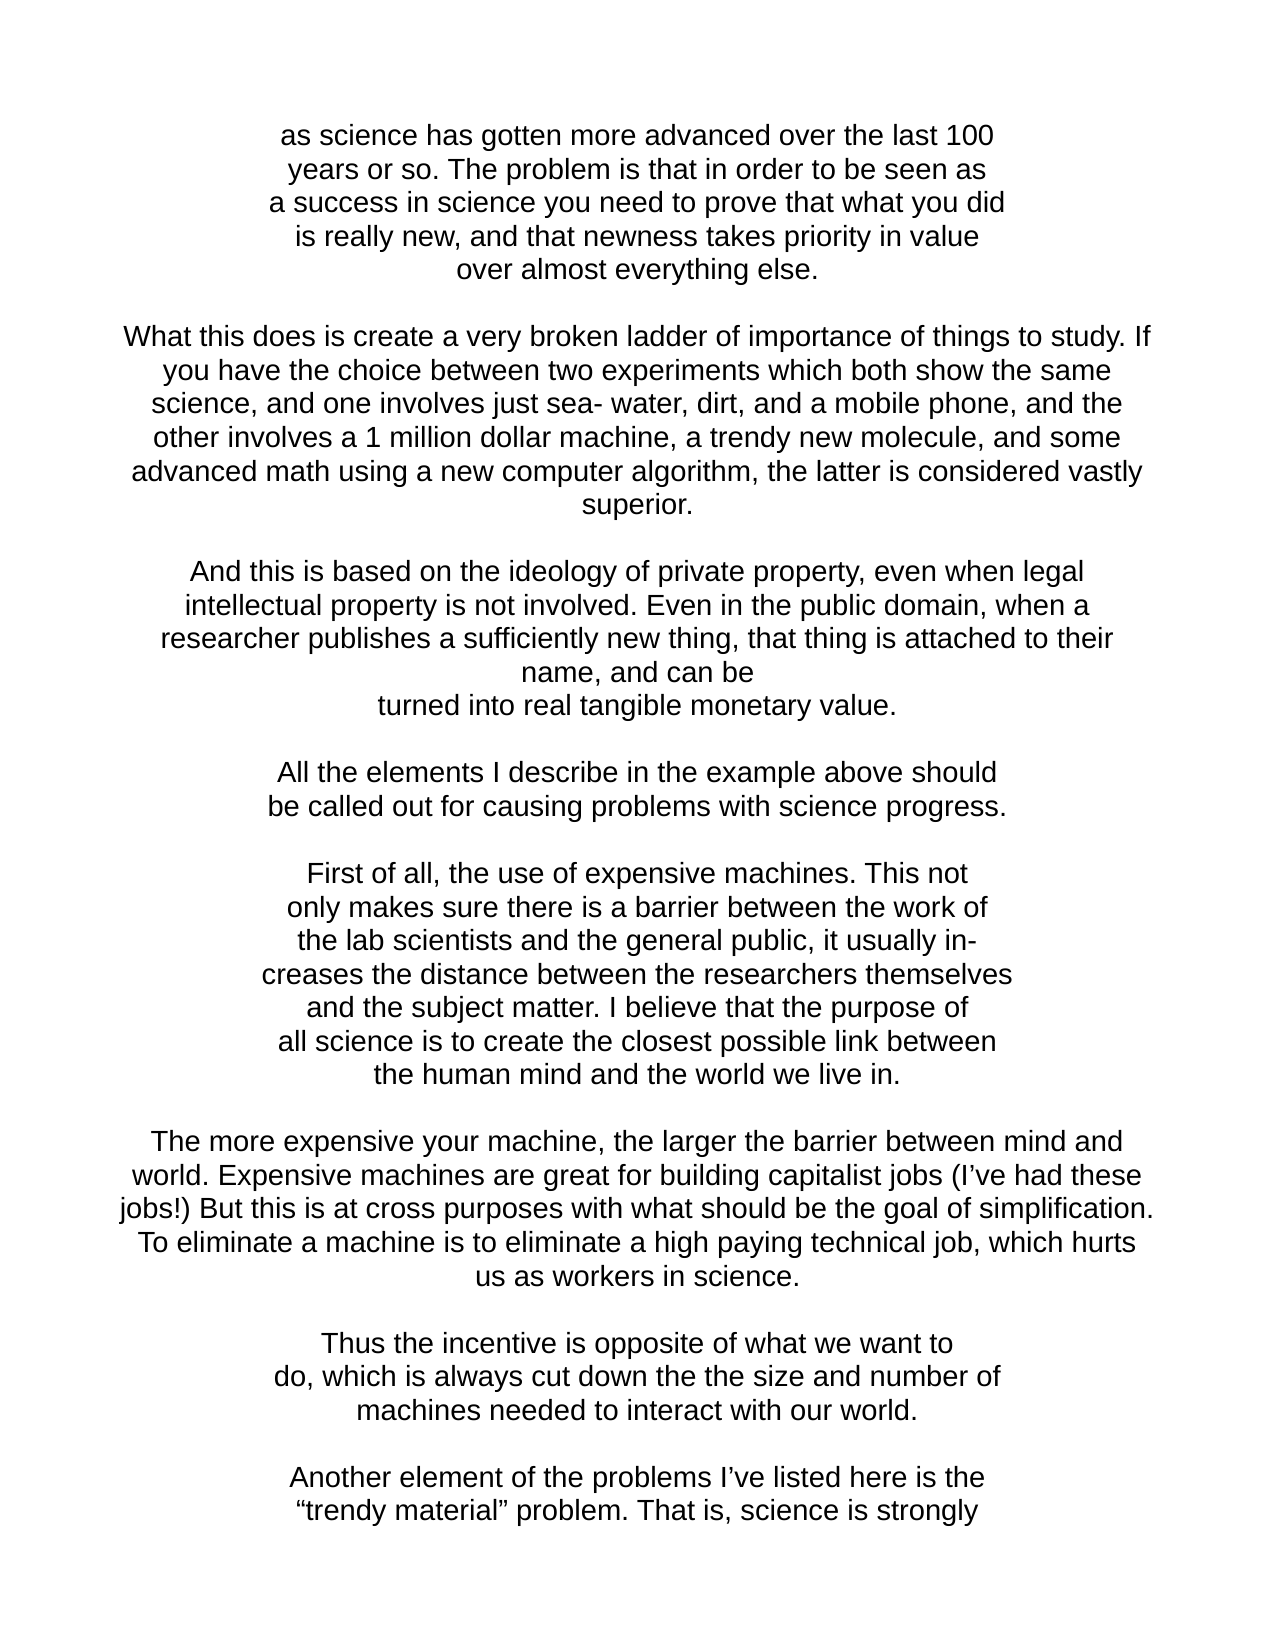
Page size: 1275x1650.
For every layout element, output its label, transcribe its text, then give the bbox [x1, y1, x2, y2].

text First of all, the use of expensive machines. This not [118, 856, 1157, 889]
text What this does is create a very broken ladder of importance of things to study. If you have the choice between two experiments which both show the same science, and one involves just sea- water, dirt, and a mobile phone, and the other involves a 1 million dollar machine, a trendy new molecule, and some advanced math using a new computer algorithm, the latter is considered vastly superior. [118, 319, 1157, 521]
text over almost everything else. [118, 252, 1157, 286]
text be called out for causing problems with science progress. [118, 789, 1157, 822]
text All the elements I describe in the example above should [118, 755, 1157, 789]
text as science has gotten more advanced over the last 100 [118, 118, 1157, 152]
text the human mind and the world we live in. [118, 1057, 1157, 1091]
text all science is to create the closest possible link between [118, 1024, 1157, 1057]
text and the subject matter. I believe that the purpose of [118, 990, 1157, 1024]
text creases the distance between the researchers themselves [118, 957, 1157, 990]
text Thus the incentive is opposite of what we want to [118, 1326, 1157, 1359]
text “trendy material” problem. That is, science is strongly [118, 1493, 1157, 1527]
text The more expensive your machine, the larger the barrier between mind and world. Expensive machines are great for building capitalist jobs (I’ve had these jobs!) But this is at cross purposes with what should be the goal of simplification. To eliminate a machine is to eliminate a high paying technical job, which hurts us as workers in science. [118, 1124, 1157, 1292]
text only makes sure there is a barrier between the work of [118, 889, 1157, 923]
text And this is based on the ideology of private property, even when legal intellectual property is not involved. Even in the public domain, when a researcher publishes a sufficiently new thing, that thing is attached to their name, and can be [118, 554, 1157, 688]
text years or so. The problem is that in order to be seen as [118, 152, 1157, 185]
text the lab scientists and the general public, it usually in- [118, 923, 1157, 957]
text a success in science you need to prove that what you did [118, 185, 1157, 219]
text Another element of the problems I’ve listed here is the [118, 1460, 1157, 1493]
text is really new, and that newness takes priority in value [118, 219, 1157, 252]
text turned into real tangible monetary value. [118, 688, 1157, 722]
text machines needed to interact with our world. [118, 1393, 1157, 1426]
text do, which is always cut down the the size and number of [118, 1359, 1157, 1393]
